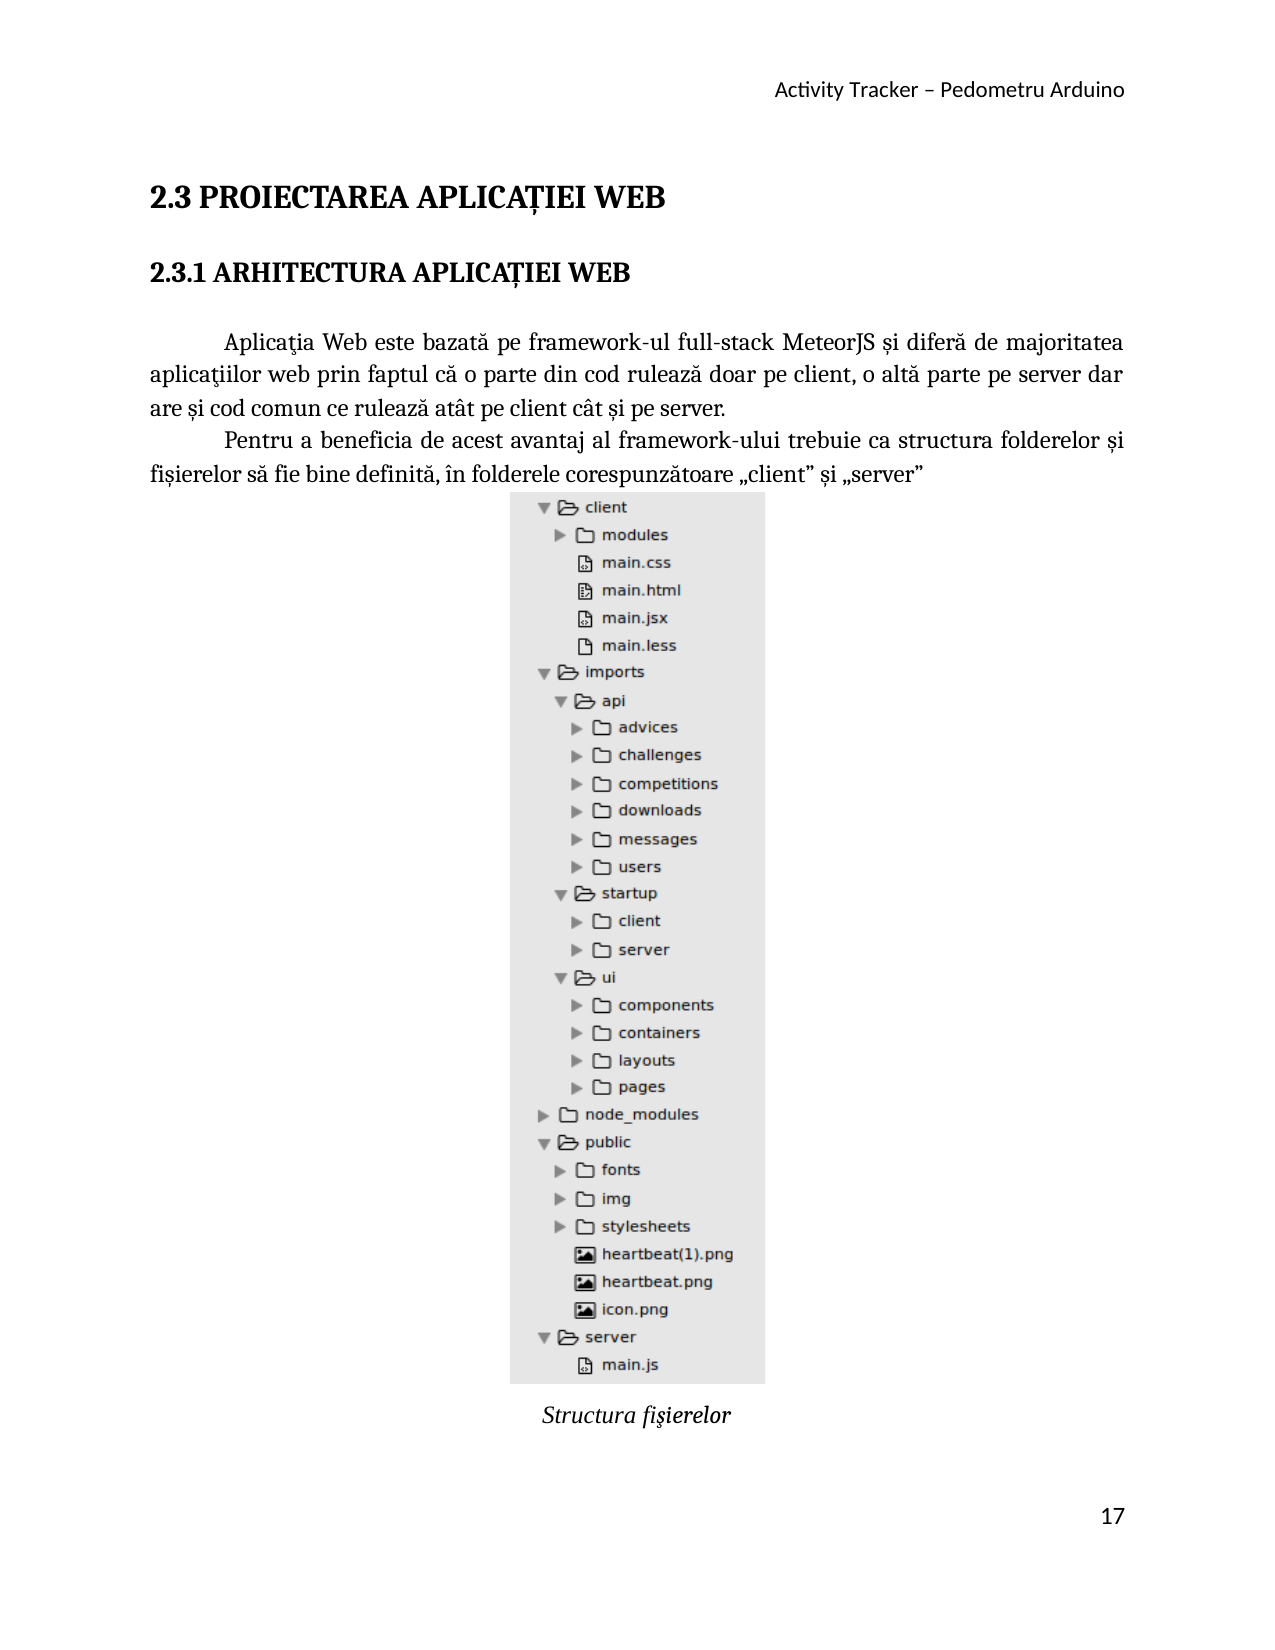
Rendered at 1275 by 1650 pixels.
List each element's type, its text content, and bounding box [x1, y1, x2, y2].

text Pentru a beneficia de acest avantaj al framework-ului trebuie ca structura folderelor şi fişierelor să fie bine definită, în folderele corespunzătoare „client” şi „server” [150, 426, 1125, 488]
text Aplicaţia Web este bazată pe framework-ul full-stack MeteorJS şi diferă de majoritatea aplicaţiilor web prin faptul că o parte din cod rulează doar pe client, o altă parte pe server dar are şi cod comun ce rulează atât pe client cât şi pe server. [150, 327, 1125, 422]
text Structura fişierelor [150, 1400, 1125, 1429]
text 2.3.1 ARHITECTURA APLICAȚIEI WEB [150, 256, 1125, 289]
text 2.3 PROIECTAREA APLICAȚIEI WEB [150, 179, 1125, 217]
